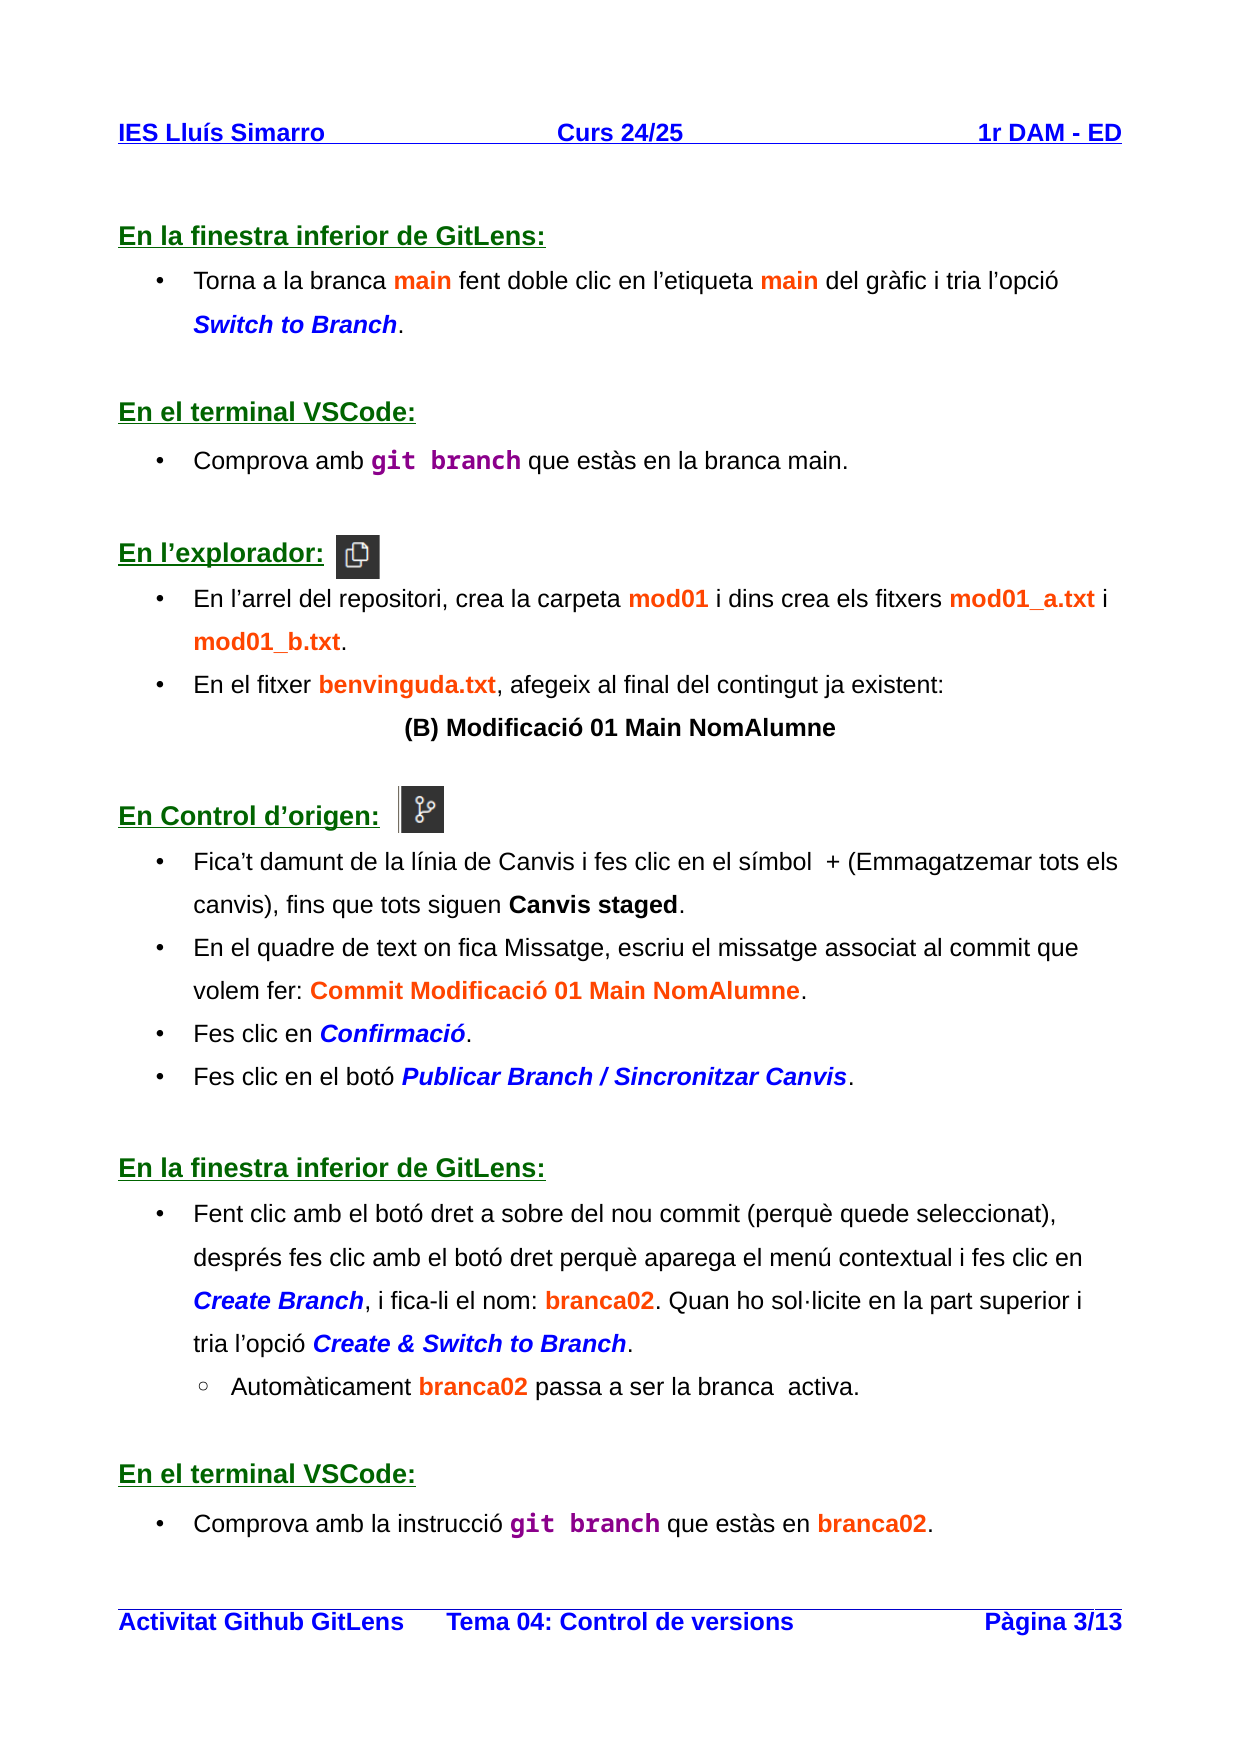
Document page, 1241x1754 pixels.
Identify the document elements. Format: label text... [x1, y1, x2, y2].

text En Control d’origen: [118, 799, 398, 831]
list Fes clic en el botó Publicar Branch / Sincronitzar Canvis. [156, 1062, 1122, 1091]
text En el terminal VSCode: [118, 1458, 1122, 1489]
picture [336, 535, 380, 579]
list En el quadre de text on fica Missatge, escriu el missatge associat al commit que volem fer: Commit Modificació 01 Main NomAlumne. [156, 933, 1122, 1005]
text En el terminal VSCode: [118, 396, 1122, 427]
text [380, 537, 1122, 568]
text (B) Modificació 01 Main NomAlumne [118, 713, 1122, 742]
list Fent clic amb el botó dret a sobre del nou commit (perquè quede seleccionat), després fes clic amb el botó dret perquè aparega el menú contextual i fes clic en Create Branch, i fica-li el nom: branca02. Quan ho sol·licite en la part superior i tria l’opció Create & Switch to Branch. [156, 1199, 1122, 1358]
list Torna a la branca main fent doble clic en l’etiqueta main del gràfic i tria l’opció Switch to Branch. [156, 266, 1122, 338]
picture [398, 786, 444, 833]
list Automàticament branca02 passa a ser la branca activa. [193, 1372, 1122, 1401]
list Comprova amb la instrucció git branch que estàs en branca02. [156, 1505, 1122, 1539]
list En el fitxer benvinguda.txt, afegeix al final del contingut ja existent: [156, 670, 1122, 699]
list Comprova amb git branch que estàs en la branca main. [156, 443, 1122, 477]
list Fica’t damunt de la línia de Canvis i fes clic en el símbol + (Emmagatzemar tots els canvis), fins que tots siguen Canvis staged. [156, 846, 1122, 918]
text En la finestra inferior de GitLens: [118, 1152, 1122, 1184]
list Fes clic en Confirmació. [156, 1019, 1122, 1048]
text En l’explorador: [118, 537, 336, 568]
text En la finestra inferior de GitLens: [118, 219, 1122, 251]
list En l’arrel del repositori, crea la carpeta mod01 i dins crea els fitxers mod01_a.txt i mod01_b.txt. [156, 584, 1122, 656]
text [444, 799, 1122, 831]
